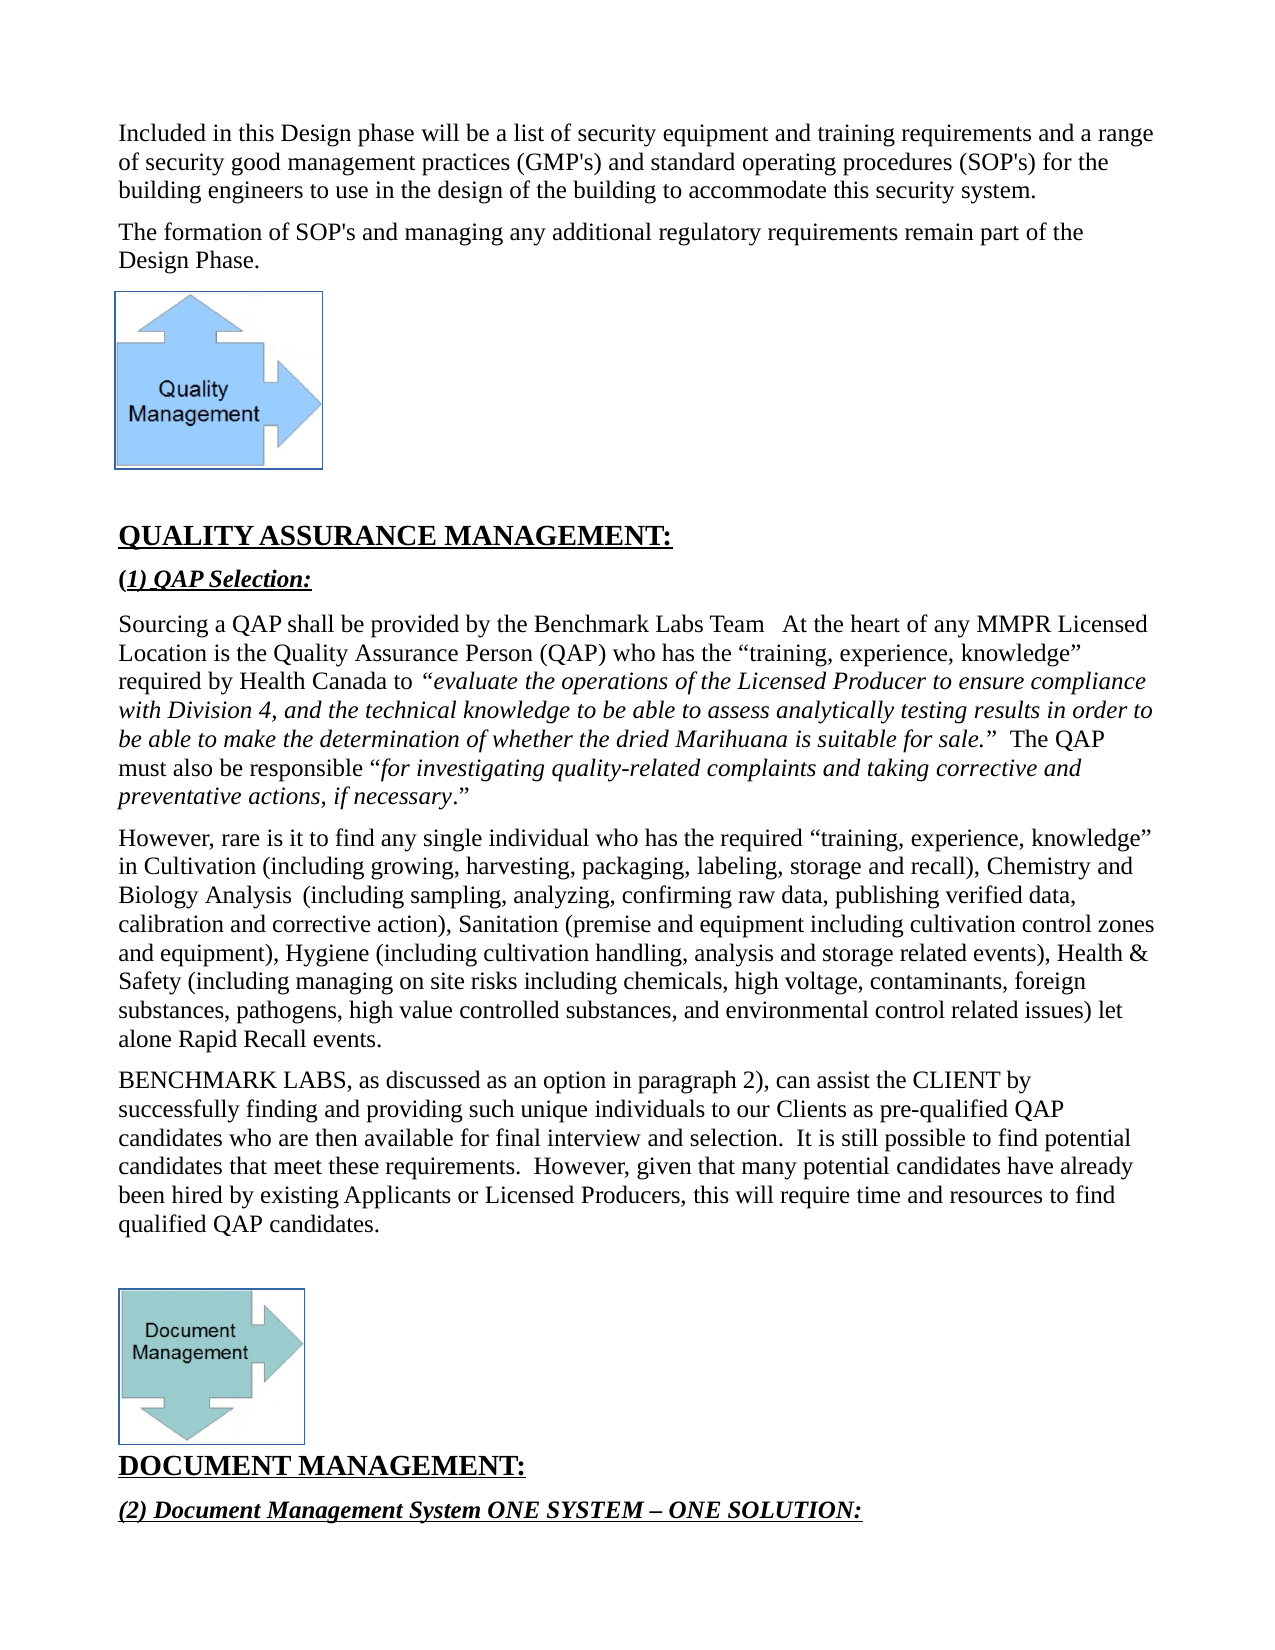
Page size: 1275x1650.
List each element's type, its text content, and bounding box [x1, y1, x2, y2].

text Included in this Design phase will be a list of security equipment and training requirements and a range of security good management practices (GMP's) and standard operating procedures (SOP's) for the building engineers to use in the design of the building to accommodate this security system. [118, 118, 1157, 204]
text (1) QAP Selection: [118, 564, 1157, 593]
text Sourcing a QAP shall be provided by the Benchmark Labs Team At the heart of any MMPR Licensed Location is the Quality Assurance Person (QAP) who has the “training, experience, knowledge” required by Health Canada to “evaluate the operations of the Licensed Producer to ensure compliance with Division 4, and the technical knowledge to be able to assess analytically testing results in order to be able to make the determination of whether the dried Marihuana is suitable for sale.” The QAP must also be responsible “for investigating quality-related complaints and taking corrective and preventative actions, if necessary.” [118, 609, 1157, 810]
text BENCHMARK LABS, as discussed as an option in paragraph 2), can assist the CLIENT by successfully finding and providing such unique individuals to our Clients as pre-qualified QAP candidates who are then available for final interview and selection. It is still possible to find potential candidates that meet these requirements. However, given that many potential candidates have already been hired by existing Applicants or Licensed Producers, this will require time and resources to find qualified QAP candidates. [118, 1065, 1157, 1238]
text QUALITY ASSURANCE MANAGEMENT: [118, 461, 1157, 552]
text DOCUMENT MANAGEMENT: [118, 1448, 1157, 1481]
text However, rare is it to find any single individual who has the required “training, experience, knowledge” in Cultivation (including growing, harvesting, packaging, labeling, storage and recall), Chemistry and Biology Analysis (including sampling, analyzing, confirming raw data, publishing verified data, calibration and corrective action), Sanitation (premise and equipment including cultivation control zones and equipment), Hygiene (including cultivation handling, analysis and storage related events), Health & Safety (including managing on site risks including chemicals, high voltage, contaminants, foreign substances, pathogens, high value controlled substances, and environmental control related issues) let alone Rapid Recall events. [118, 823, 1157, 1053]
picture [120, 1290, 304, 1444]
picture [116, 292, 322, 468]
text The formation of SOP's and managing any additional regulatory requirements remain part of the Design Phase. [118, 217, 1157, 274]
text (2) Document Management System ONE SYSTEM – ONE SOLUTION: [118, 1496, 1157, 1524]
